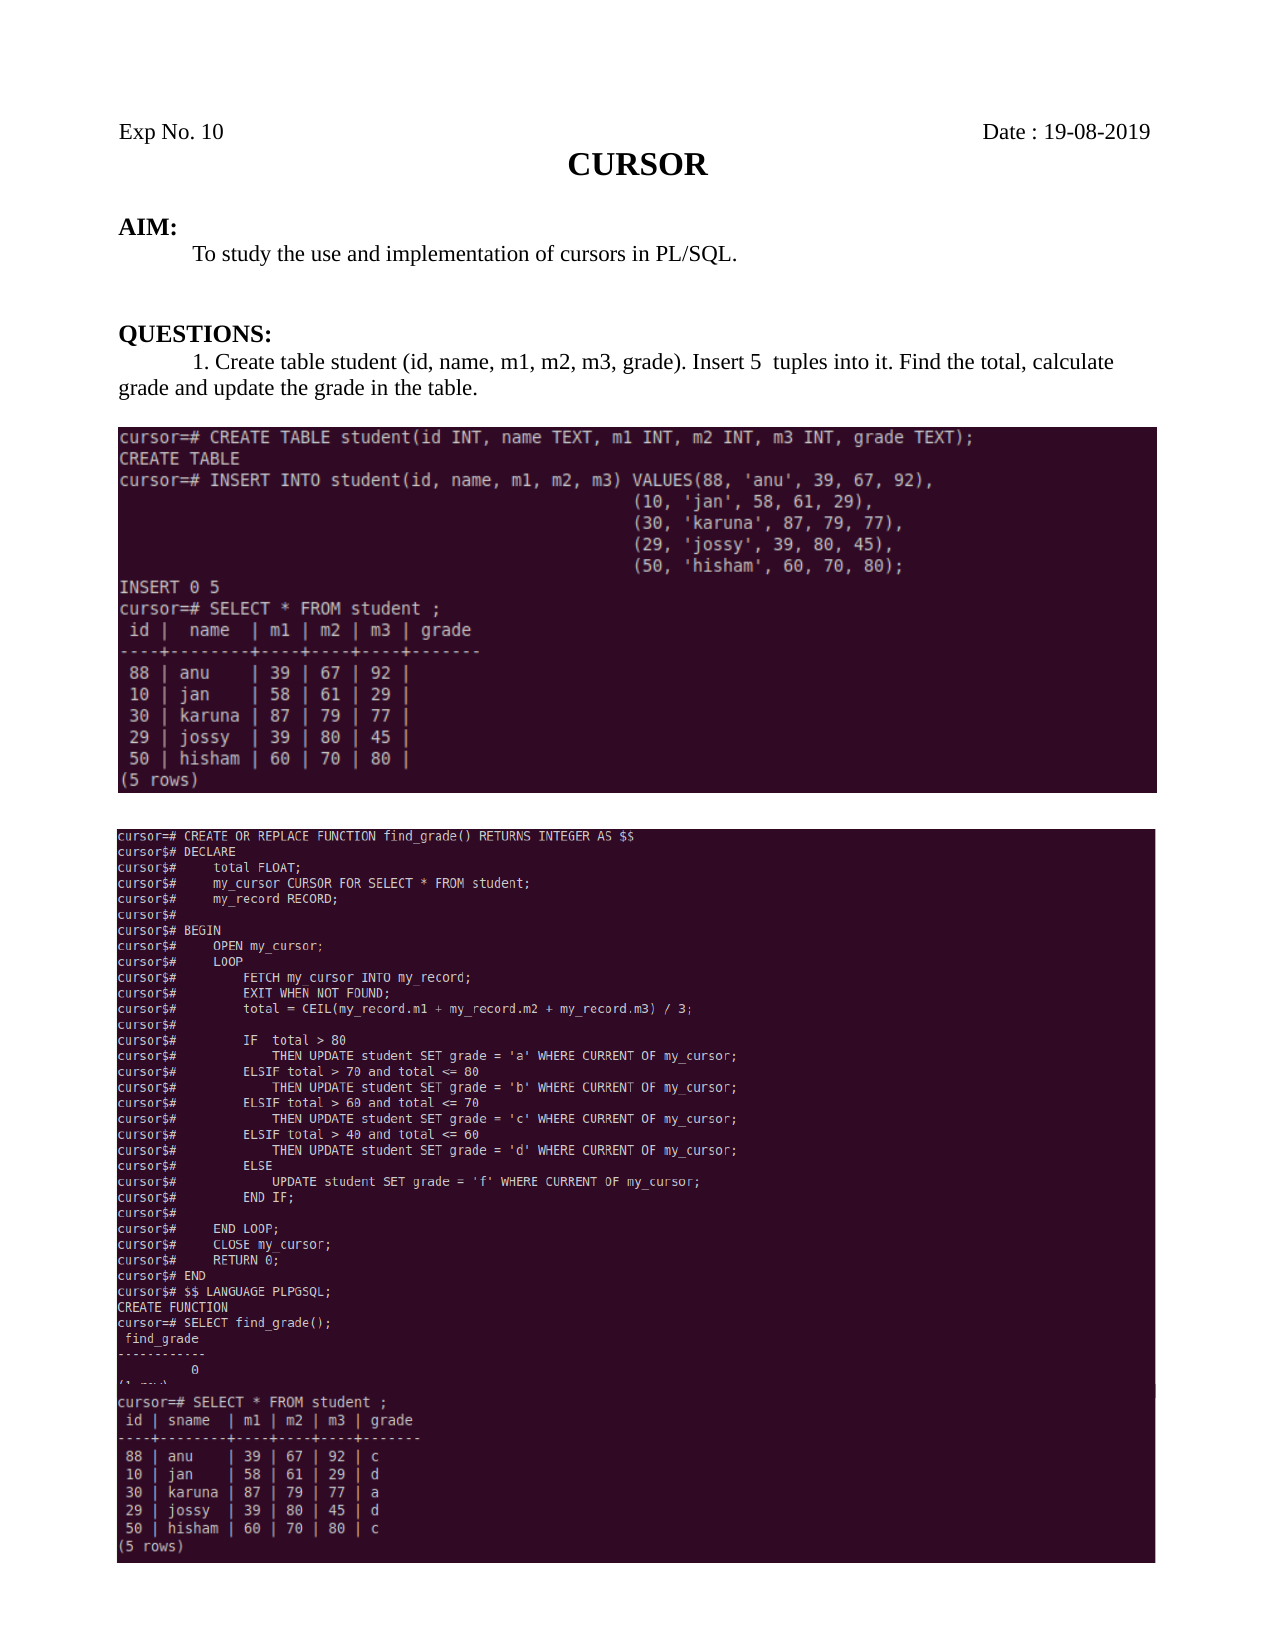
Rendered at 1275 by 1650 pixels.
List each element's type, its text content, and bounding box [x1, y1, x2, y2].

text QUESTIONS: [118, 319, 1157, 348]
text Exp No. 10 Date : 19-08-2019 [118, 118, 1157, 144]
picture [118, 427, 1157, 793]
text AIM: [118, 212, 1157, 240]
text CURSOR [118, 144, 1157, 183]
text 1. Create table student (id, name, m1, m2, m3, grade). Insert 5 tuples into it. Find the total, calculate grade and update the grade in the table. [118, 348, 1157, 401]
picture [116, 829, 1156, 1563]
text To study the use and implementation of cursors in PL/SQL. [118, 240, 1157, 267]
